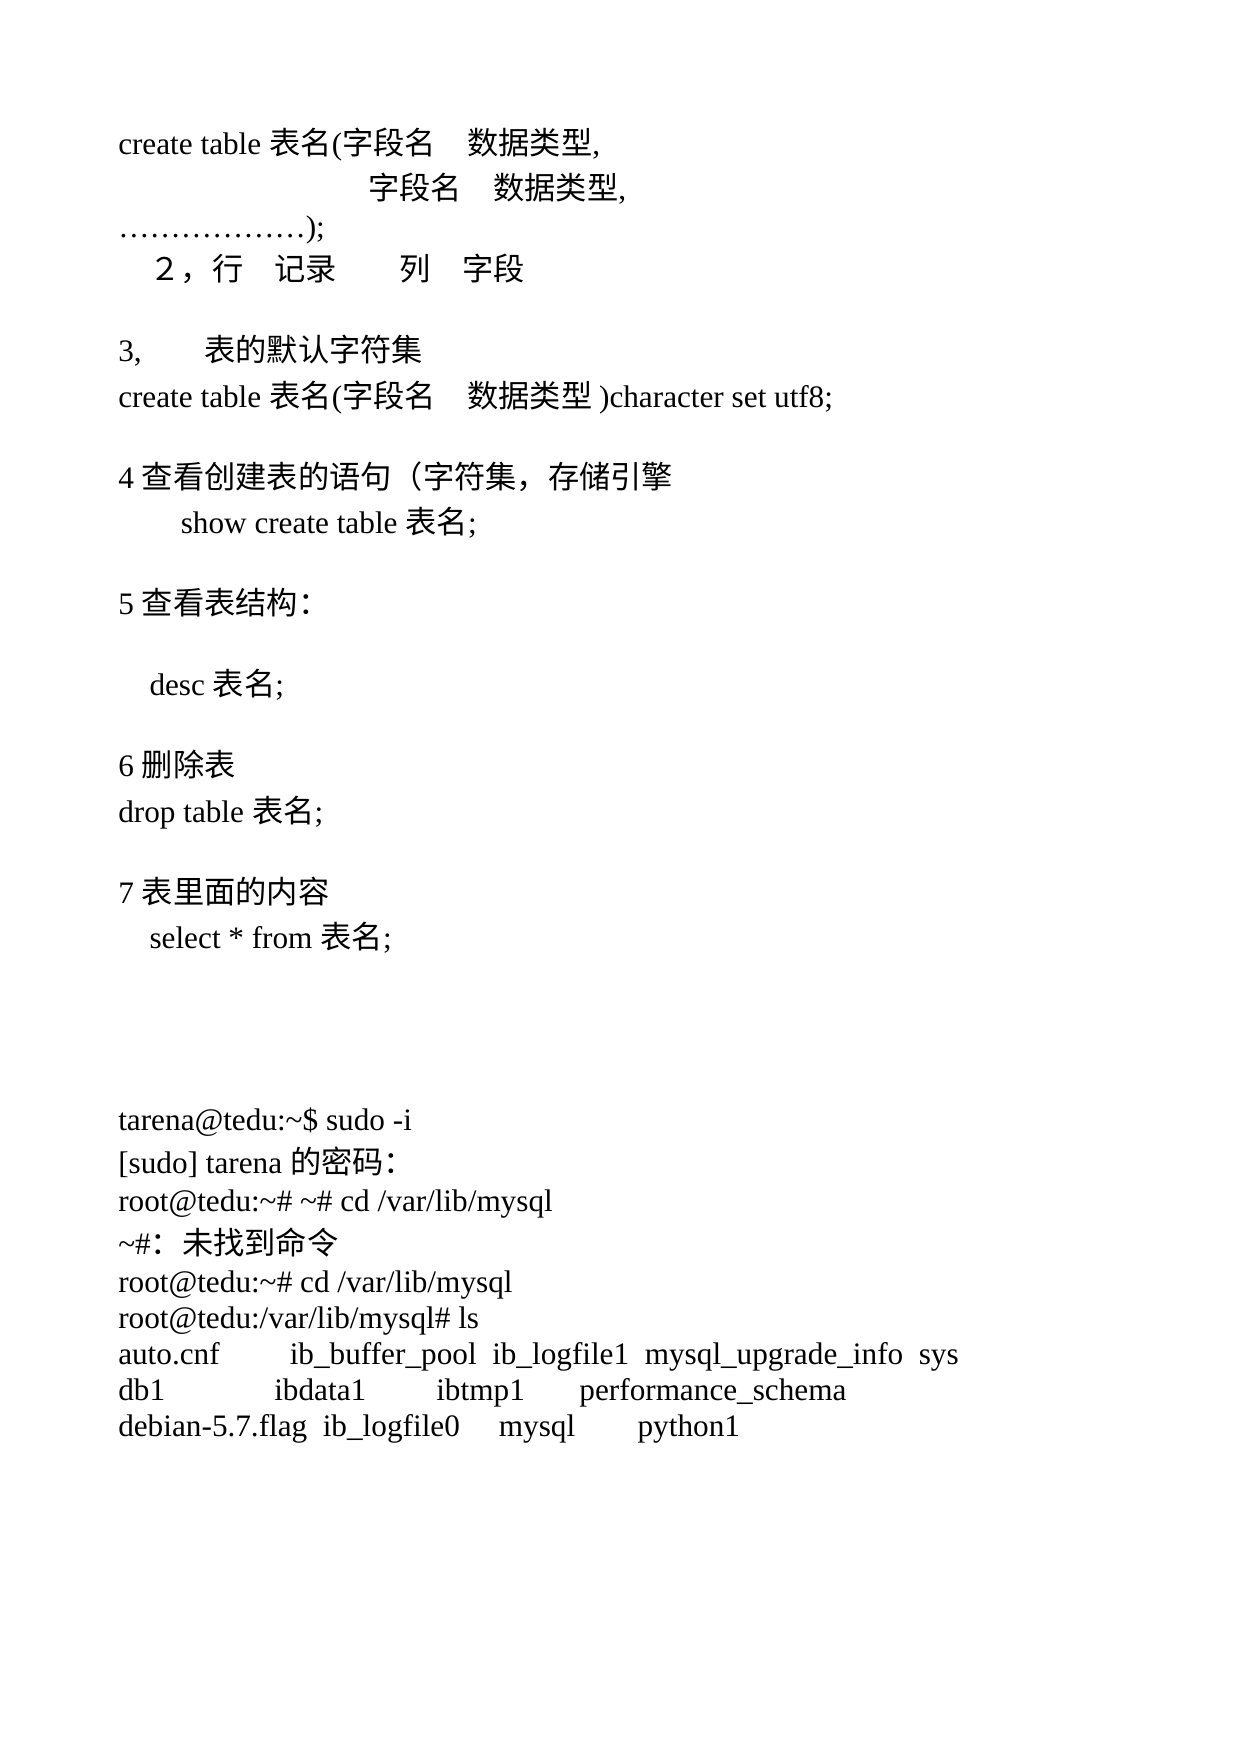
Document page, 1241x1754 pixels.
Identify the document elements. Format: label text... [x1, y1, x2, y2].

text root@tedu:~# cd /var/lib/mysql [118, 1263, 1122, 1299]
text select * from 表名; [118, 912, 1122, 957]
text desc 表名; [118, 659, 1122, 705]
text ２，行 记录 列 字段 [118, 244, 1122, 290]
text create table 表名(字段名 数据类型, [118, 118, 1122, 163]
text ………………); [118, 208, 1122, 244]
text [sudo] tarena 的密码： [118, 1137, 1122, 1182]
text 字段名 数据类型, [118, 163, 1122, 208]
text auto.cnf ib_buffer_pool ib_logfile1 mysql_upgrade_info sys [118, 1335, 1122, 1371]
text root@tedu:~# ~# cd /var/lib/mysql [118, 1182, 1122, 1218]
text 6 删除表 [118, 741, 1122, 786]
text tarena@tedu:~$ sudo -i [118, 1101, 1122, 1137]
text 7 表里面的内容 [118, 867, 1122, 912]
text root@tedu:/var/lib/mysql# ls [118, 1299, 1122, 1335]
text create table 表名(字段名 数据类型 )character set utf8; [118, 371, 1122, 416]
text debian-5.7.flag ib_logfile0 mysql python1 [118, 1407, 1122, 1443]
text db1 ibdata1 ibtmp1 performance_schema [118, 1371, 1122, 1407]
text 3, 表的默认字符集 [118, 326, 1122, 371]
text drop table 表名; [118, 786, 1122, 831]
text 4 查看创建表的语句（字符集，存储引擎 [118, 452, 1122, 497]
text 5 查看表结构： [118, 578, 1122, 623]
text ~#：未找到命令 [118, 1218, 1122, 1263]
text show create table 表名; [118, 497, 1122, 542]
